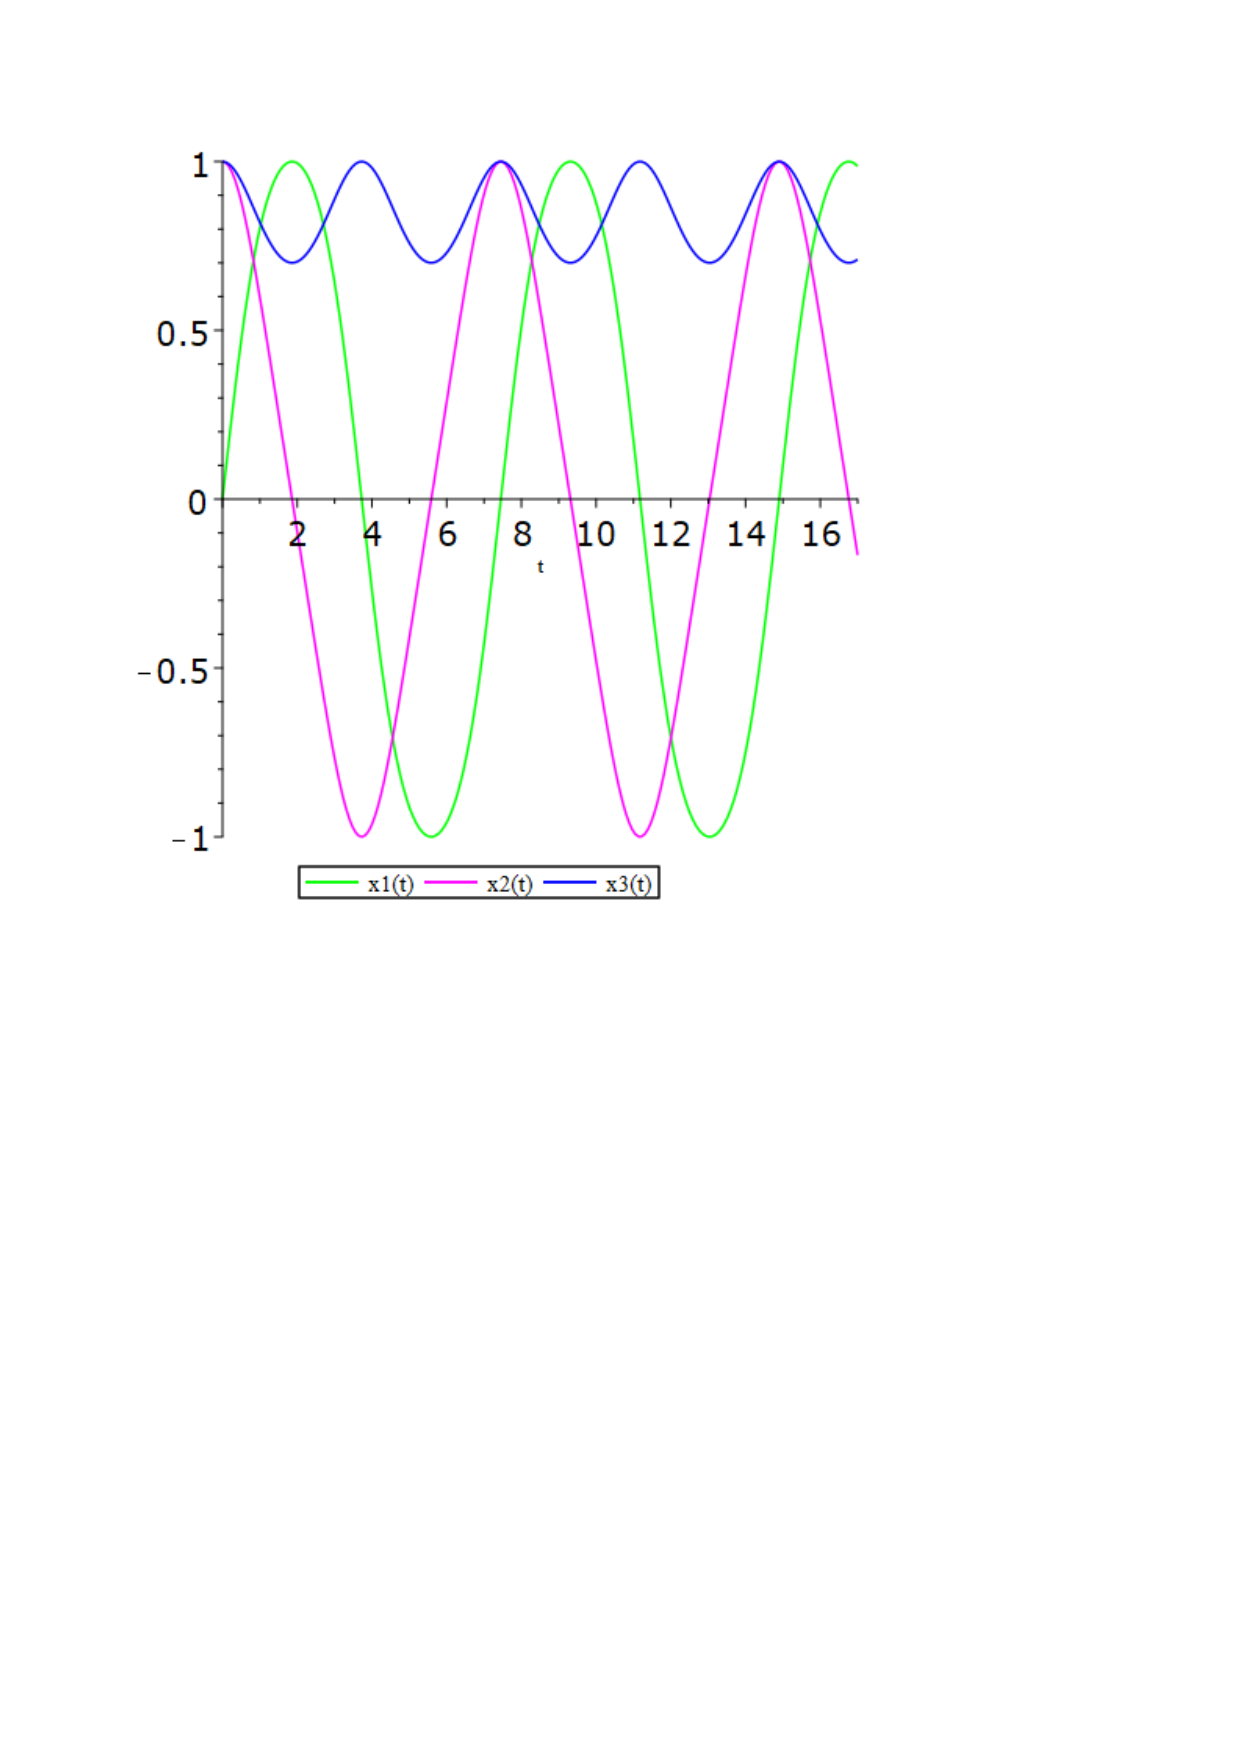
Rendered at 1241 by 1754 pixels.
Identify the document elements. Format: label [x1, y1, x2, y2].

picture [118, 118, 969, 945]
